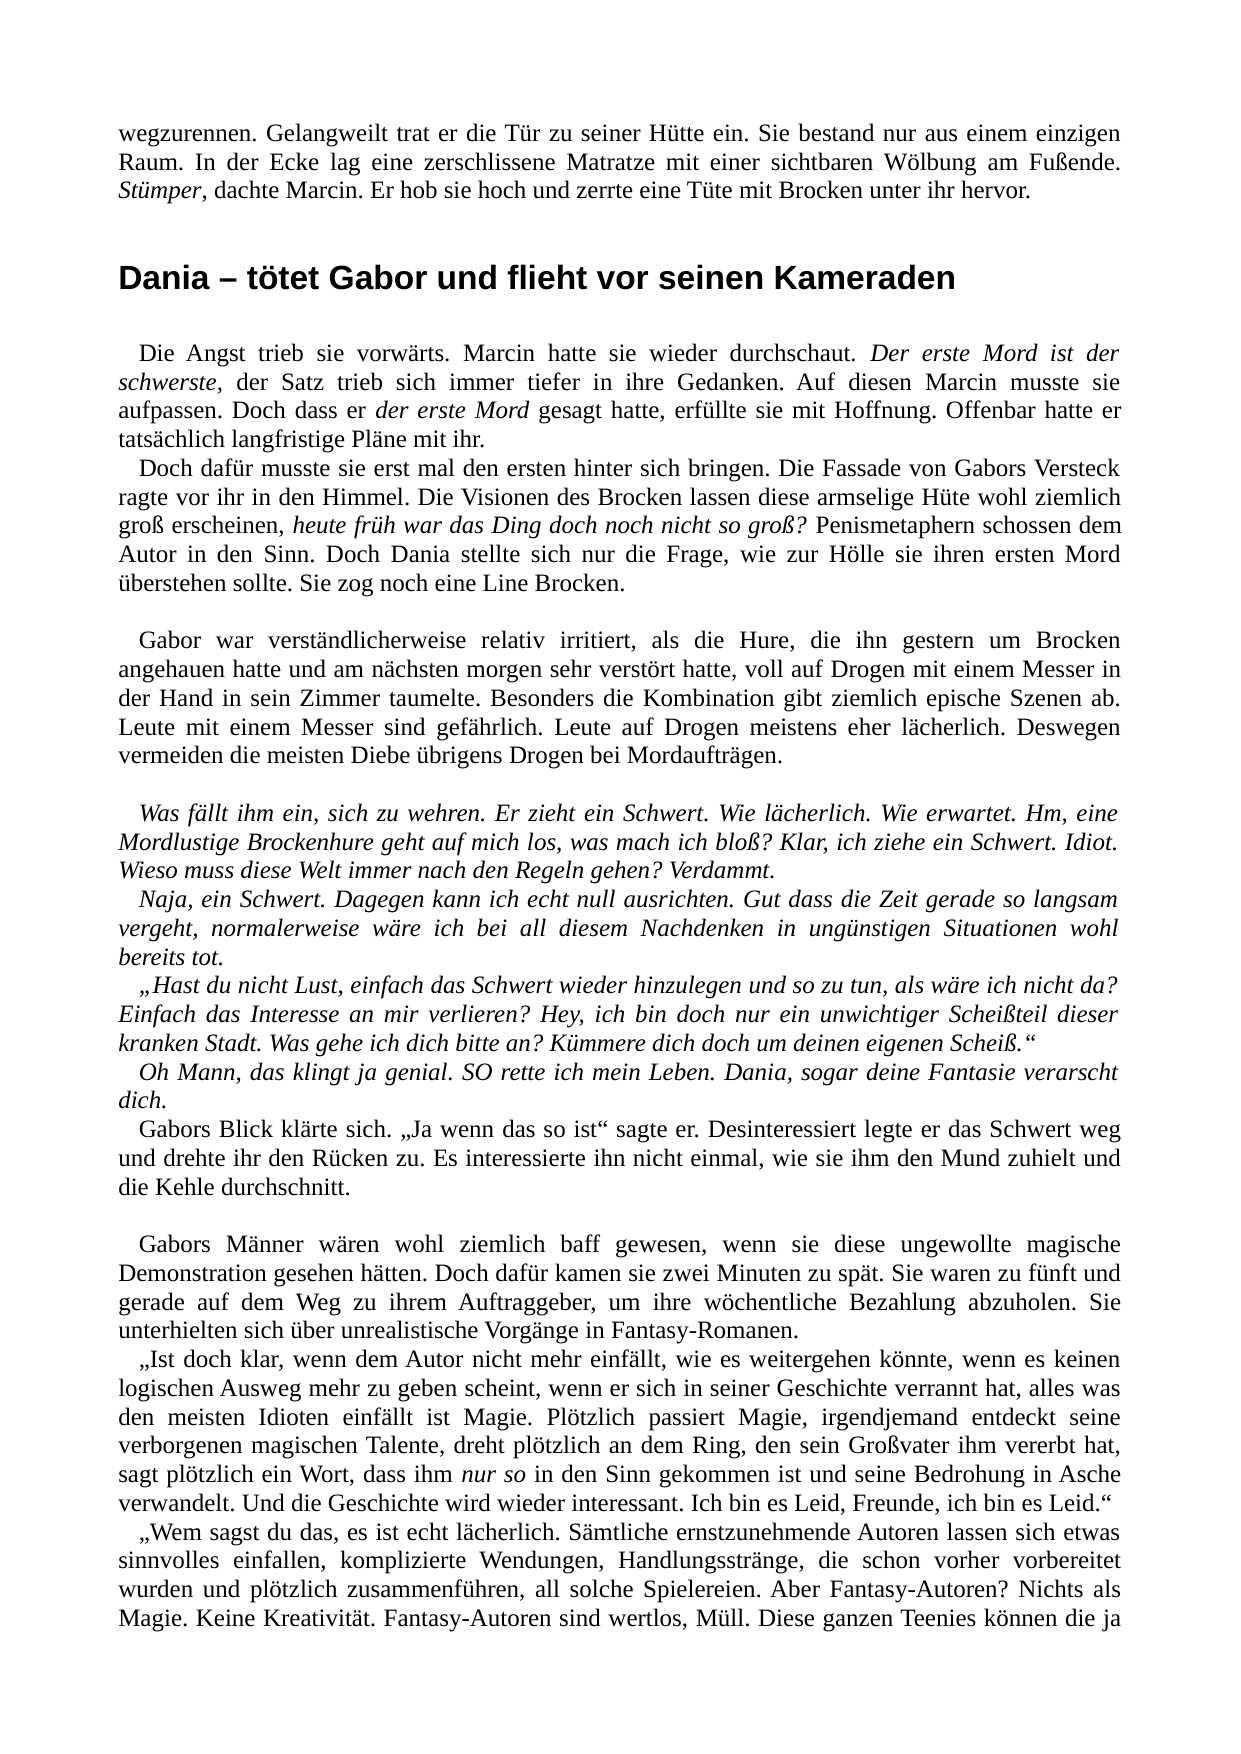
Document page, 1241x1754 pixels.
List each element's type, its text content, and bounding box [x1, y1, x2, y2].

text Die Angst trieb sie vorwärts. Marcin hatte sie wieder durchschaut. Der erste Mord ist der schwerste, der Satz trieb sich immer tiefer in ihre Gedanken. Auf diesen Marcin musste sie aufpassen. Doch dass er der erste Mord gesagt hatte, erfüllte sie mit Hoffnung. Offenbar hatte er tatsächlich langfristige Pläne mit ihr. [118, 338, 1122, 453]
text Doch dafür musste sie erst mal den ersten hinter sich bringen. Die Fassade von Gabors Versteck ragte vor ihr in den Himmel. Die Visionen des Brocken lassen diese armselige Hüte wohl ziemlich groß erscheinen, heute früh war das Ding doch noch nicht so groß? Penismetaphern schossen dem Autor in den Sinn. Doch Dania stellte sich nur die Frage, wie zur Hölle sie ihren ersten Mord überstehen sollte. Sie zog noch eine Line Brocken. [118, 453, 1122, 597]
text Naja, ein Schwert. Dagegen kann ich echt null ausrichten. Gut dass die Zeit gerade so langsam vergeht, normalerweise wäre ich bei all diesem Nachdenken in ungünstigen Situationen wohl bereits tot. [118, 884, 1122, 971]
subtitle Dania – tötet Gabor und flieht vor seinen Kameraden [118, 258, 1122, 297]
text „Hast du nicht Lust, einfach das Schwert wieder hinzulegen und so zu tun, als wäre ich nicht da? Einfach das Interesse an mir verlieren? Hey, ich bin doch nur ein unwichtiger Scheißteil dieser kranken Stadt. Was gehe ich dich bitte an? Kümmere dich doch um deinen eigenen Scheiß.“ [118, 971, 1122, 1057]
text „Ist doch klar, wenn dem Autor nicht mehr einfällt, wie es weitergehen könnte, wenn es keinen logischen Ausweg mehr zu geben scheint, wenn er sich in seiner Geschichte verrannt hat, alles was den meisten Idioten einfällt ist Magie. Plötzlich passiert Magie, irgendjemand entdeckt seine verborgenen magischen Talente, dreht plötzlich an dem Ring, den sein Großvater ihm vererbt hat, sagt plötzlich ein Wort, dass ihm nur so in den Sinn gekommen ist und seine Bedrohung in Asche verwandelt. Und die Geschichte wird wieder interessant. Ich bin es Leid, Freunde, ich bin es Leid.“ [118, 1344, 1122, 1517]
text Was fällt ihm ein, sich zu wehren. Er zieht ein Schwert. Wie lächerlich. Wie erwartet. Hm, eine Mordlustige Brockenhure geht auf mich los, was mach ich bloß? Klar, ich ziehe ein Schwert. Idiot. Wieso muss diese Welt immer nach den Regeln gehen? Verdammt. [118, 798, 1122, 884]
text Gabors Blick klärte sich. „Ja wenn das so ist“ sagte er. Desinteressiert legte er das Schwert weg und drehte ihr den Rücken zu. Es interessierte ihn nicht einmal, wie sie ihm den Mund zuhielt und die Kehle durchschnitt. [118, 1114, 1122, 1201]
text wegzurennen. Gelangweilt trat er die Tür zu seiner Hütte ein. Sie bestand nur aus einem einzigen Raum. In der Ecke lag eine zerschlissene Matratze mit einer sichtbaren Wölbung am Fußende. Stümper, dachte Marcin. Er hob sie hoch und zerrte eine Tüte mit Brocken unter ihr hervor. [118, 118, 1122, 204]
text Gabors Männer wären wohl ziemlich baff gewesen, wenn sie diese ungewollte magische Demonstration gesehen hätten. Doch dafür kamen sie zwei Minuten zu spät. Sie waren zu fünft und gerade auf dem Weg zu ihrem Auftraggeber, um ihre wöchentliche Bezahlung abzuholen. Sie unterhielten sich über unrealistische Vorgänge in Fantasy-Romanen. [118, 1229, 1122, 1344]
text Oh Mann, das klingt ja genial. SO rette ich mein Leben. Dania, sogar deine Fantasie verarscht dich. [118, 1057, 1122, 1114]
text Gabor war verständlicherweise relativ irritiert, als die Hure, die ihn gestern um Brocken angehauen hatte und am nächsten morgen sehr verstört hatte, voll auf Drogen mit einem Messer in der Hand in sein Zimmer taumelte. Besonders die Kombination gibt ziemlich epische Szenen ab. Leute mit einem Messer sind gefährlich. Leute auf Drogen meistens eher lächerlich. Deswegen vermeiden die meisten Diebe übrigens Drogen bei Mordaufträgen. [118, 626, 1122, 769]
text „Wem sagst du das, es ist echt lächerlich. Sämtliche ernstzunehmende Autoren lassen sich etwas sinnvolles einfallen, komplizierte Wendungen, Handlungsstränge, die schon vorher vorbereitet wurden und plötzlich zusammenführen, all solche Spielereien. Aber Fantasy-Autoren? Nichts als Magie. Keine Kreativität. Fantasy-Autoren sind wertlos, Müll. Diese ganzen Teenies können die ja [118, 1517, 1122, 1632]
